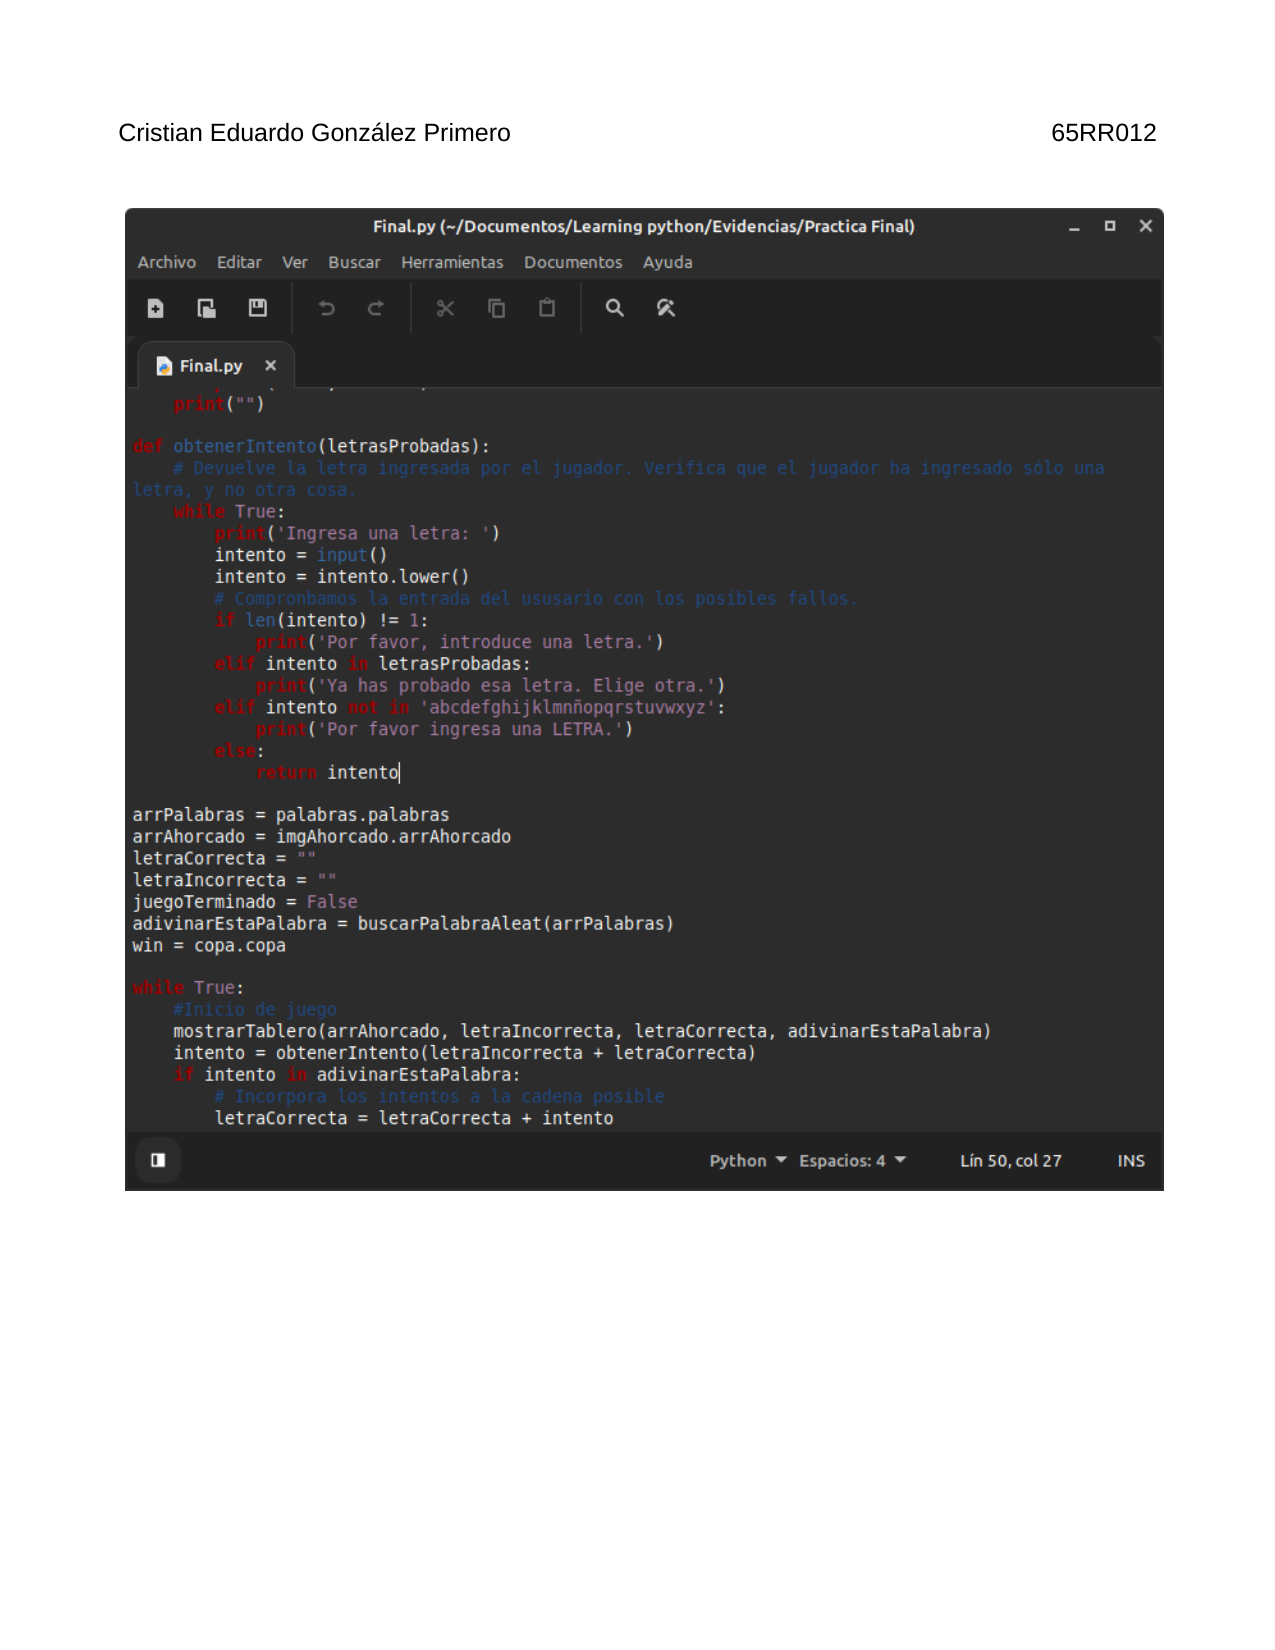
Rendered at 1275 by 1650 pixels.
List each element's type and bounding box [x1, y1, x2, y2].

picture [125, 208, 1164, 1191]
